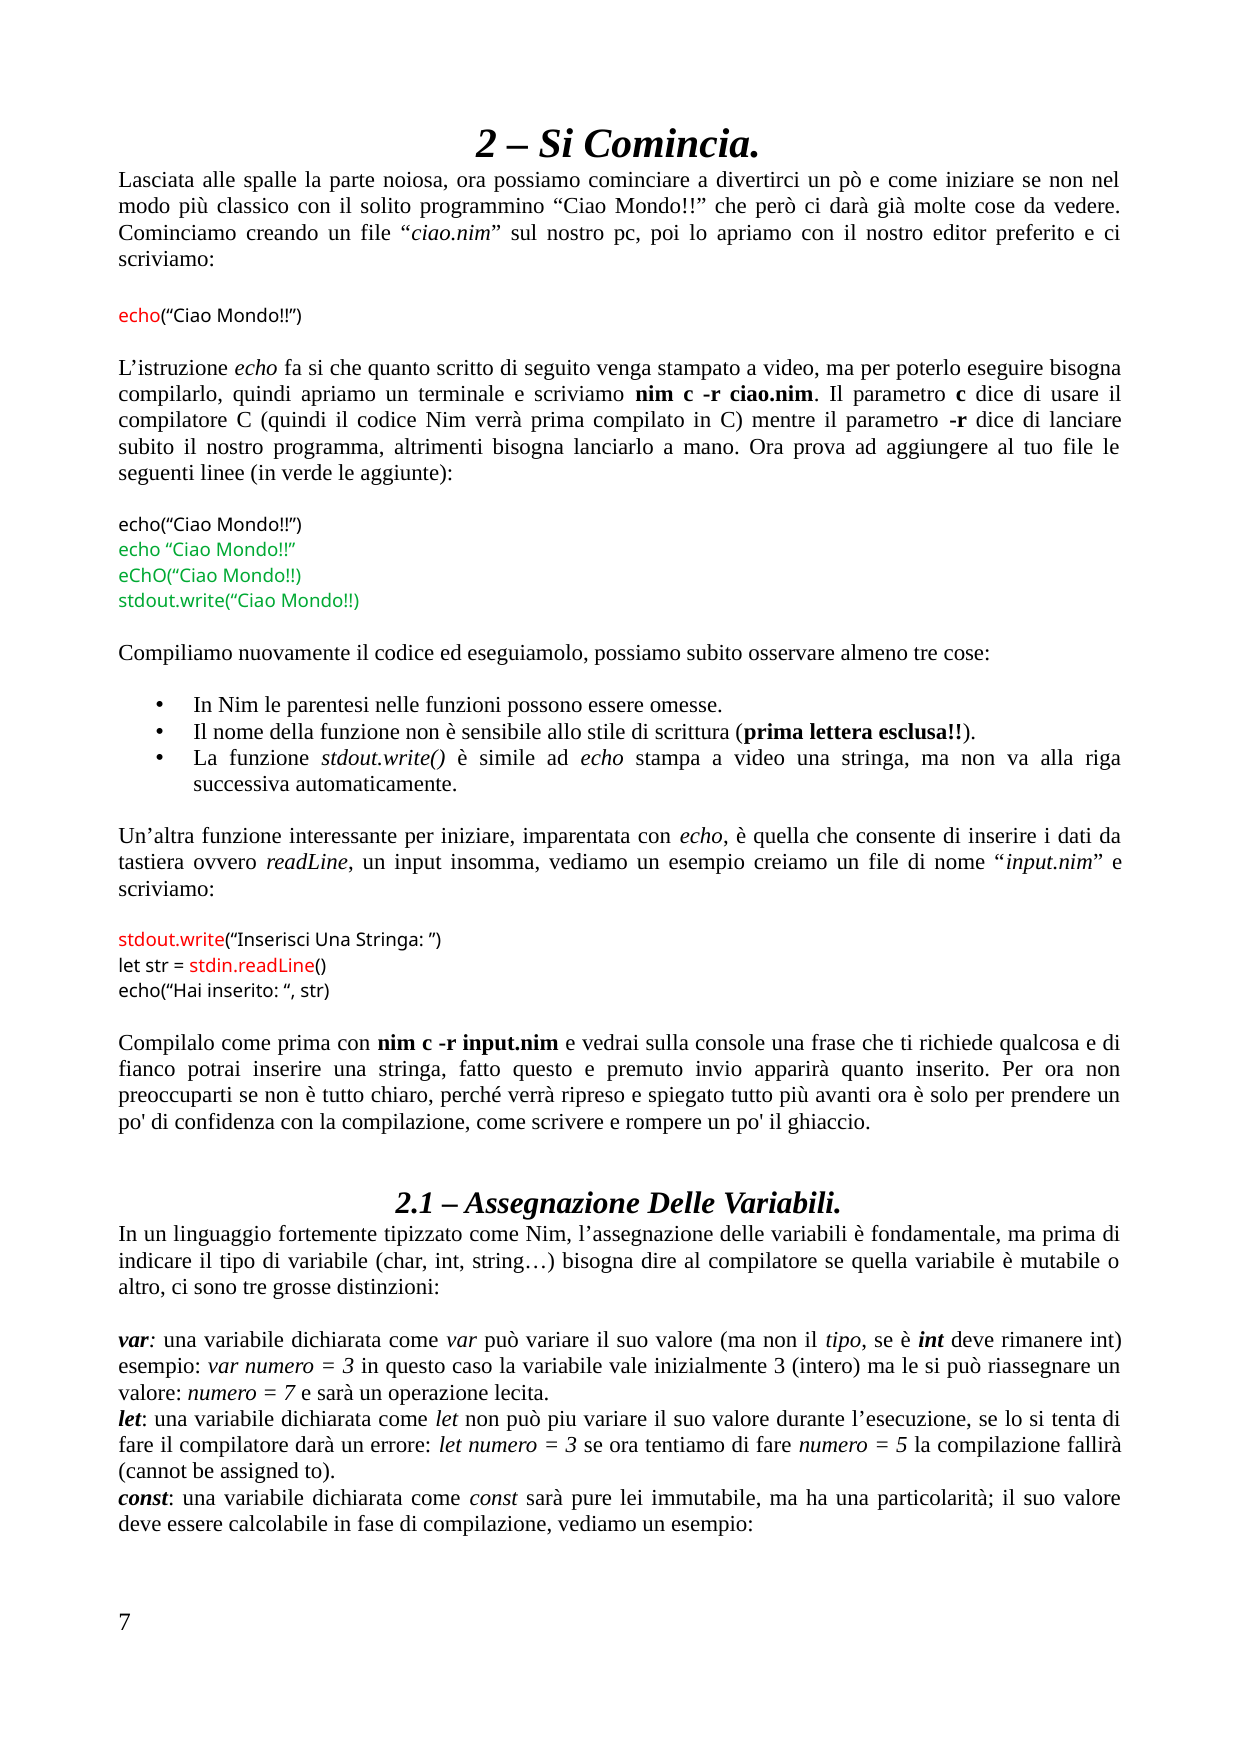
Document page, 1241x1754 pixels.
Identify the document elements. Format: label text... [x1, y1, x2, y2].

text L’istruzione echo fa si che quanto scritto di seguito venga stampato a video, ma per poterlo eseguire bisogna compilarlo, quindi apriamo un terminale e scriviamo nim c -r ciao.nim. Il parametro c dice di usare il compilatore C (quindi il codice Nim verrà prima compilato in C) mentre il parametro -r dice di lanciare subito il nostro programma, altrimenti bisogna lanciarlo a mano. Ora prova ad aggiungere al tuo file le seguenti linee (in verde le aggiunte): [118, 354, 1122, 486]
text echo(“Ciao Mondo!!”) [118, 303, 1122, 328]
text Lasciata alle spalle la parte noiosa, ora possiamo cominciare a divertirci un pò e come iniziare se non nel modo più classico con il solito programmino “Ciao Mondo!!” che però ci darà già molte cose da vedere. Cominciamo creando un file “ciao.nim” sul nostro pc, poi lo apriamo con il nostro editor preferito e ci scriviamo: [118, 166, 1122, 271]
text var: una variabile dichiarata come var può variare il suo valore (ma non il tipo, se è int deve rimanere int) esempio: var numero = 3 in questo caso la variabile vale inizialmente 3 (intero) ma le si può riassegnare un valore: numero = 7 e sarà un operazione lecita. [118, 1326, 1122, 1405]
text let str = stdin.readLine() [118, 952, 1122, 978]
text Compilalo come prima con nim c -r input.nim e vedrai sulla console una frase che ti richiede qualcosa e di fianco potrai inserire una stringa, fatto questo e premuto invio apparirà quanto inserito. Per ora non preoccuparti se non è tutto chiaro, perché verrà ripreso e spiegato tutto più avanti ora è solo per prendere un po' di confidenza con la compilazione, come scrivere e rompere un po' il ghiaccio. [118, 1029, 1122, 1134]
text stdout.write(“Inserisci Una Stringa: ”) [118, 927, 1122, 952]
text echo(“Hai inserito: “, str) [118, 978, 1122, 1003]
text const: una variabile dichiarata come const sarà pure lei immutabile, ma ha una particolarità; il suo valore deve essere calcolabile in fase di compilazione, vediamo un esempio: [118, 1484, 1122, 1537]
text Compiliamo nuovamente il codice ed eseguiamolo, possiamo subito osservare almeno tre cose: [118, 639, 1122, 665]
text 2.1 – Assegnazione Delle Variabili. [118, 1184, 1122, 1220]
list La funzione stdout.write() è simile ad echo stampa a video una stringa, ma non va alla riga successiva automaticamente. [156, 744, 1122, 797]
text In un linguaggio fortemente tipizzato come Nim, l’assegnazione delle variabili è fondamentale, ma prima di indicare il tipo di variabile (char, int, string…) bisogna dire al compilatore se quella variabile è mutabile o altro, ci sono tre grosse distinzioni: [118, 1220, 1122, 1299]
text echo(“Ciao Mondo!!”) [118, 511, 1122, 537]
list Il nome della funzione non è sensibile allo stile di scrittura (prima lettera esclusa!!). [156, 718, 1122, 744]
text eChO(“Ciao Mondo!!) [118, 562, 1122, 588]
text echo “Ciao Mondo!!” [118, 537, 1122, 562]
text stdout.write(“Ciao Mondo!!) [118, 588, 1122, 613]
text 2 – Si Comincia. [118, 118, 1122, 166]
text Un’altra funzione interessante per iniziare, imparentata con echo, è quella che consente di inserire i dati da tastiera ovvero readLine, un input insomma, vediamo un esempio creiamo un file di nome “input.nim” e scriviamo: [118, 822, 1122, 901]
list In Nim le parentesi nelle funzioni possono essere omesse. [156, 691, 1122, 718]
text let: una variabile dichiarata come let non può piu variare il suo valore durante l’esecuzione, se lo si tenta di fare il compilatore darà un errore: let numero = 3 se ora tentiamo di fare numero = 5 la compilazione fallirà (cannot be assigned to). [118, 1405, 1122, 1484]
